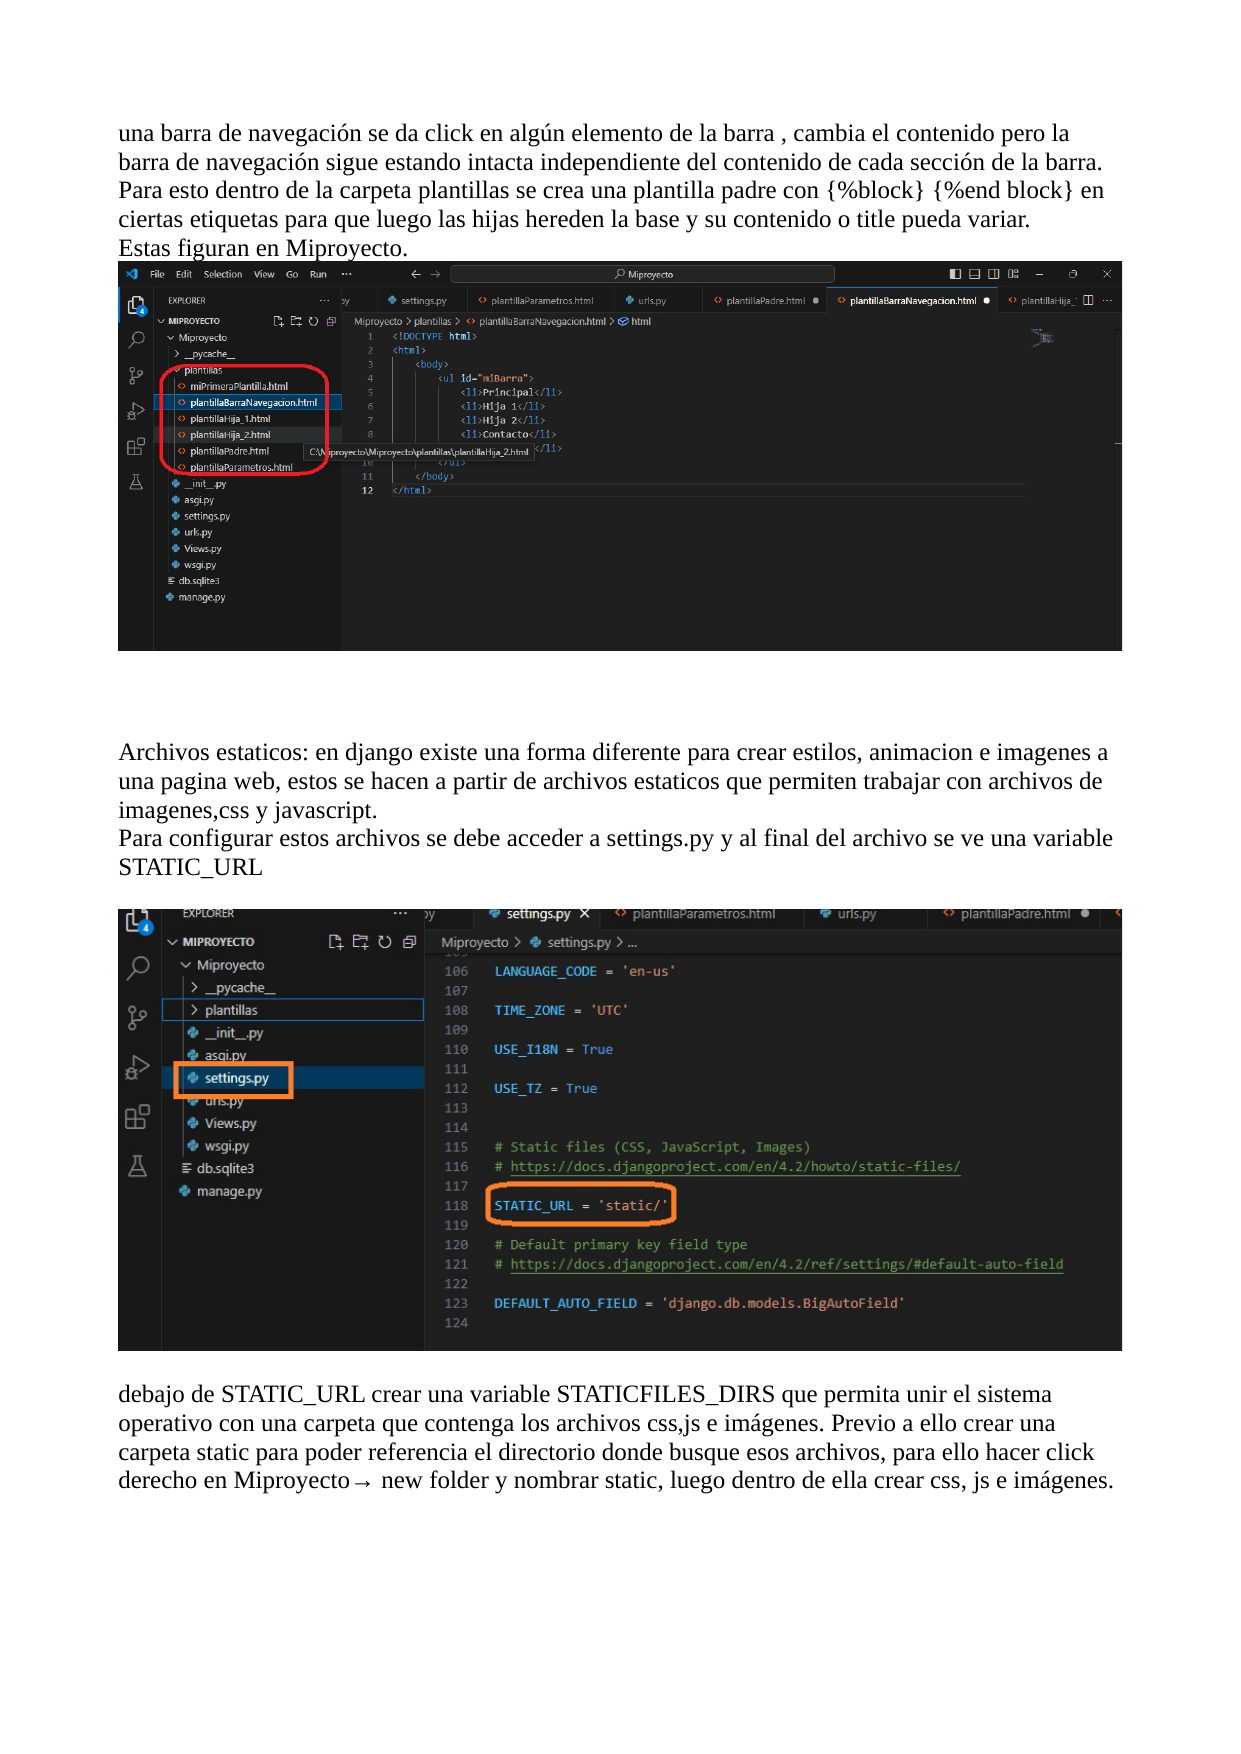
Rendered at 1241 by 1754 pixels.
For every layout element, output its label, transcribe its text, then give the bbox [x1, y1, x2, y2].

text una barra de navegación se da click en algún elemento de la barra , cambia el contenido pero la barra de navegación sigue estando intacta independiente del contenido de cada sección de la barra. [118, 118, 1122, 176]
picture [118, 909, 1123, 1351]
text debajo de STATIC_URL crear una variable STATICFILES_DIRS que permita unir el sistema operativo con una carpeta que contenga los archivos css,js e imágenes. Previo a ello crear una carpeta static para poder referencia el directorio donde busque esos archivos, para ello hacer click derecho en Miproyecto→ new folder y nombrar static, luego dentro de ella crear css, js e imágenes. [118, 1379, 1122, 1494]
picture [118, 261, 1123, 651]
text Para esto dentro de la carpeta plantillas se crea una plantilla padre con {%block} {%end block} en ciertas etiquetas para que luego las hijas hereden la base y su contenido o title pueda variar. [118, 176, 1122, 233]
text Para configurar estos archivos se debe acceder a settings.py y al final del archivo se ve una variable STATIC_URL [118, 823, 1122, 881]
text Archivos estaticos: en django existe una forma diferente para crear estilos, animacion e imagenes a una pagina web, estos se hacen a partir de archivos estaticos que permiten trabajar con archivos de imagenes,css y javascript. [118, 737, 1122, 823]
text Estas figuran en Miproyecto. [118, 233, 1122, 261]
